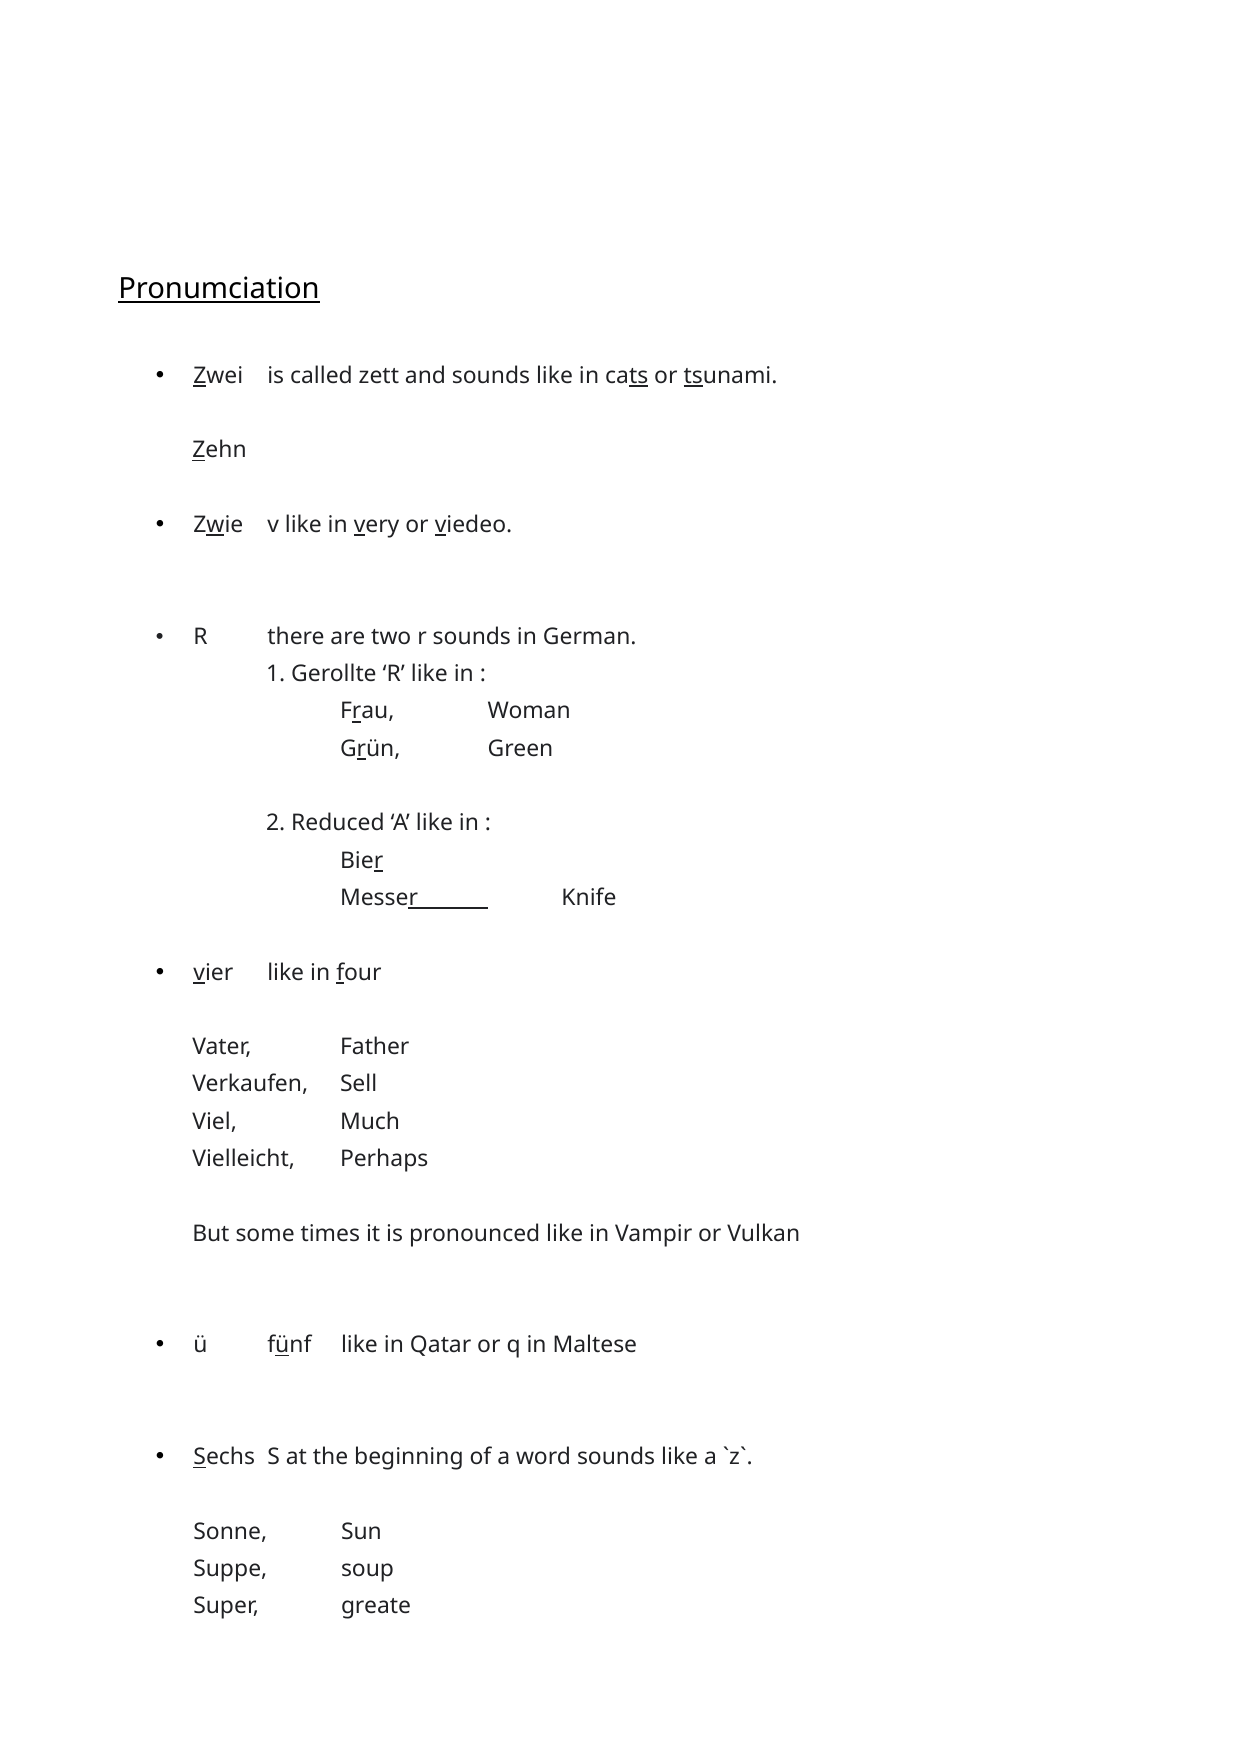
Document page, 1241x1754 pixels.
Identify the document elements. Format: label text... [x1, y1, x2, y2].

list Zwie v like in very or viedeo. [156, 508, 1122, 539]
text Messer Knife [118, 881, 1122, 912]
list Sechs S at the beginning of a word sounds like a `z`. [156, 1440, 1122, 1471]
text Grün, Green [118, 732, 1122, 763]
list ü fünf like in Qatar or q in Maltese [156, 1328, 1122, 1359]
list Sonne, Sun [156, 1515, 1122, 1546]
text 2. Reduced ‘A’ like in : [118, 806, 1122, 837]
list Suppe, soup [156, 1552, 1122, 1583]
list Super, greate [156, 1589, 1122, 1621]
list R there are two r sounds in German. [156, 620, 1122, 651]
text Pronumciation [118, 267, 1122, 307]
text Vater, Father [118, 1030, 1122, 1061]
text 1. Gerollte ‘R’ like in : [118, 657, 1122, 688]
text But some times it is pronounced like in Vampir or Vulkan [118, 1216, 1122, 1248]
text Frau, Woman [118, 694, 1122, 726]
list Zwei is called zett and sounds like in cats or tsunami. [156, 359, 1122, 390]
text Zehn [118, 433, 1122, 464]
text Vielleicht, Perhaps [118, 1142, 1122, 1173]
text Verkaufen, Sell [118, 1067, 1122, 1098]
text Viel, Much [118, 1104, 1122, 1136]
text Bier [118, 843, 1122, 875]
list vier like in four [156, 955, 1122, 987]
